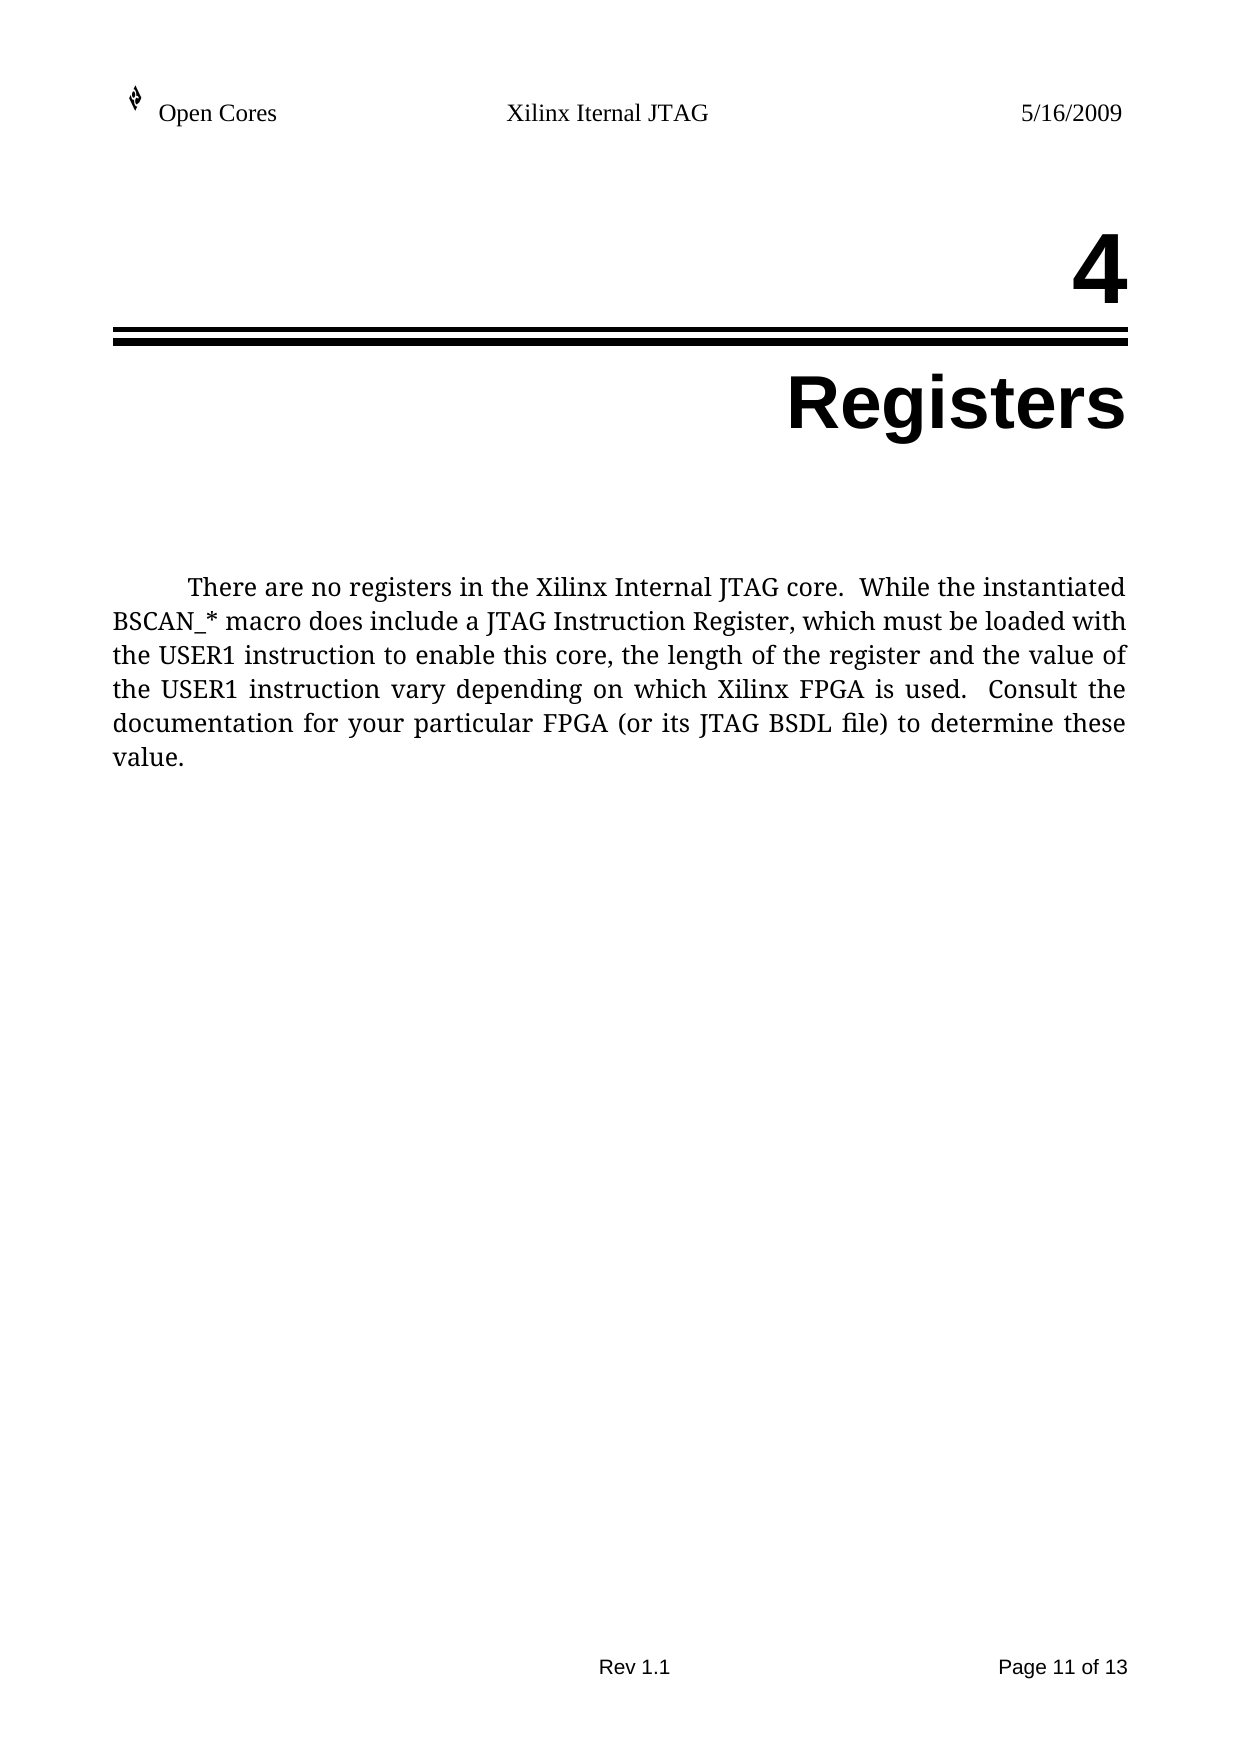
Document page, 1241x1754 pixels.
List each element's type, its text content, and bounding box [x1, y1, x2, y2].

subtitle Registers [112, 358, 1128, 445]
text There are no registers in the Xilinx Internal JTAG core. While the instantiated BSCAN_* macro does include a JTAG Instruction Register, which must be loaded with the USER1 instruction to enable this core, the length of the register and the value of the USER1 instruction vary depending on which Xilinx FPGA is used. Consult the documentation for your particular FPGA (or its JTAG BSDL file) to determine these value. [112, 570, 1128, 774]
